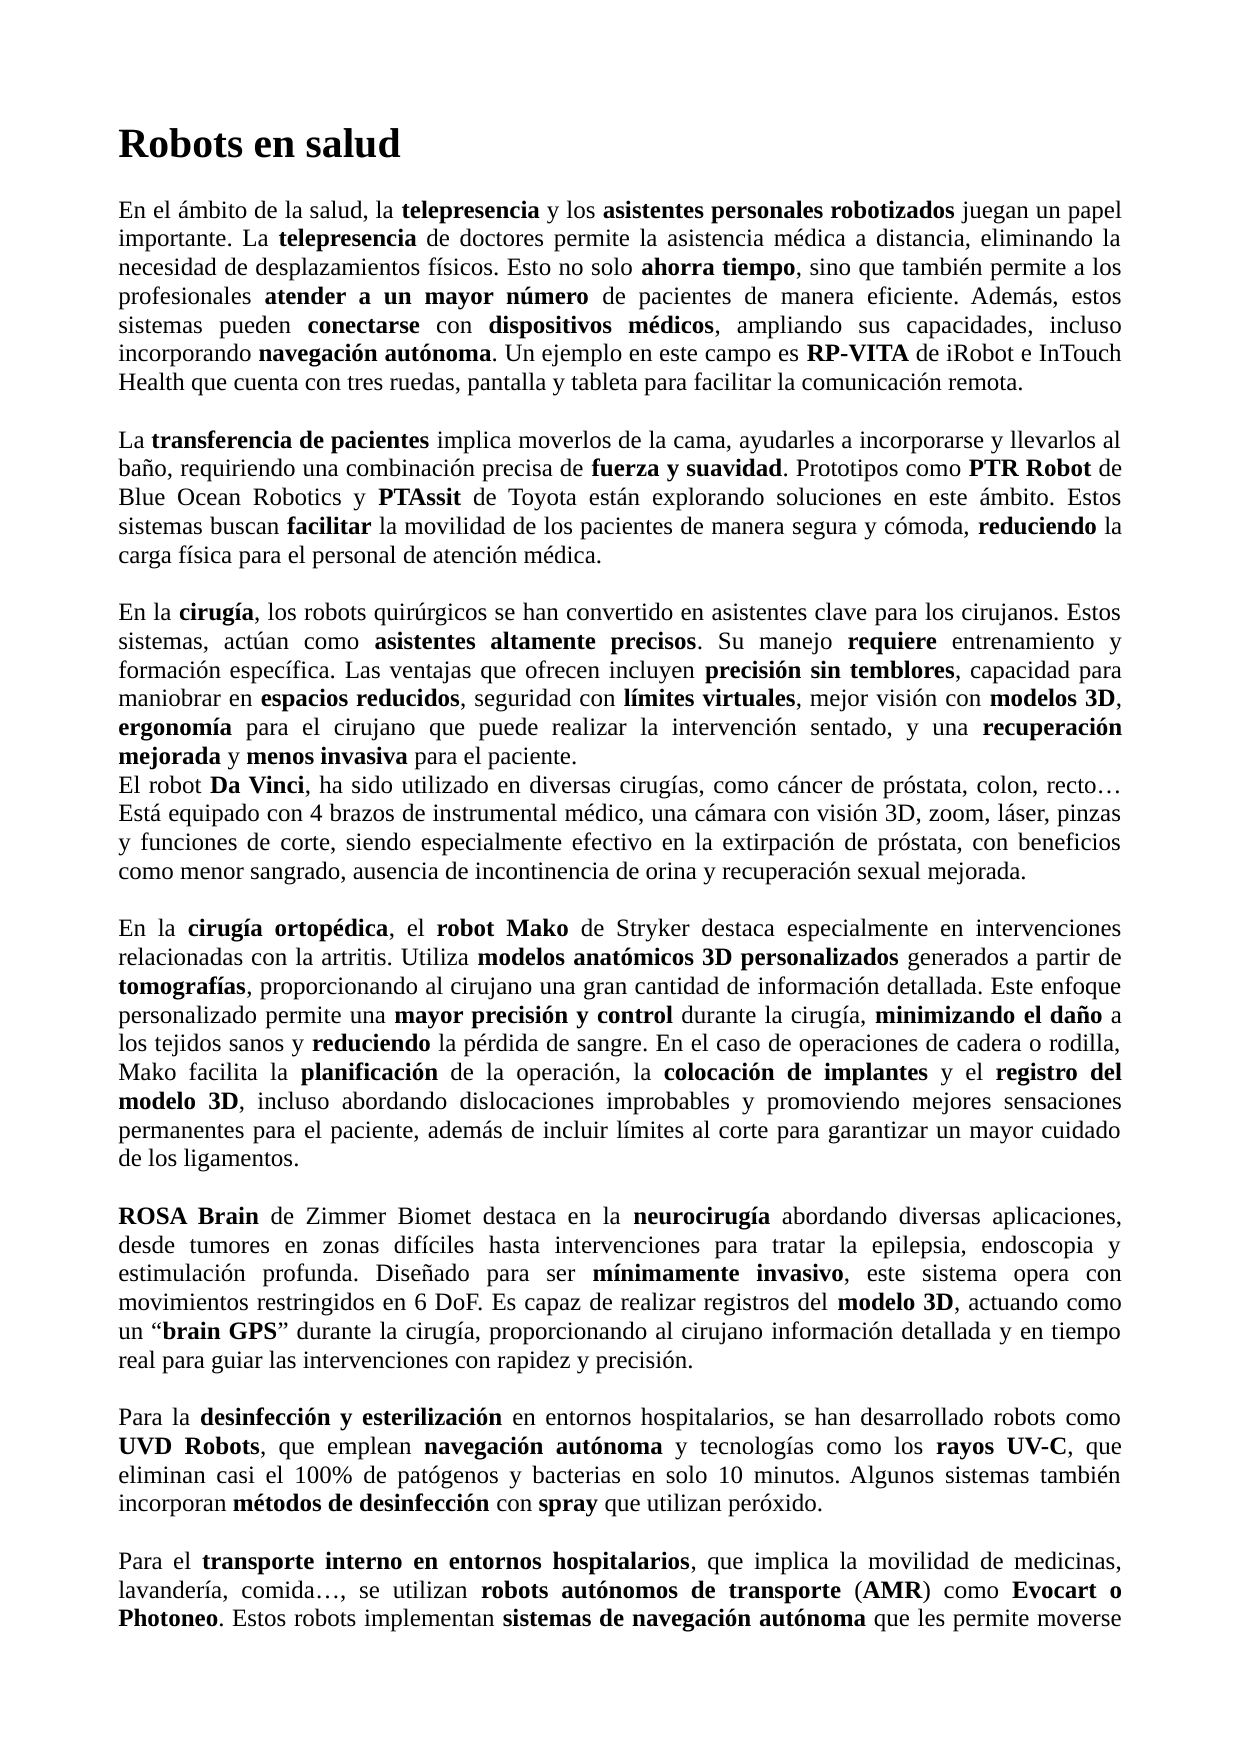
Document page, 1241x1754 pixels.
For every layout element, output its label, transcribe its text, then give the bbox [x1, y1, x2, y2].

text En el ámbito de la salud, la telepresencia y los asistentes personales robotizados juegan un papel importante. La telepresencia de doctores permite la asistencia médica a distancia, eliminando la necesidad de desplazamientos físicos. Esto no solo ahorra tiempo, sino que también permite a los profesionales atender a un mayor número de pacientes de manera eficiente. Además, estos sistemas pueden conectarse con dispositivos médicos, ampliando sus capacidades, incluso incorporando navegación autónoma. Un ejemplo en este campo es RP-VITA de iRobot e InTouch Health que cuenta con tres ruedas, pantalla y tableta para facilitar la comunicación remota. [118, 195, 1122, 396]
text Para el transporte interno en entornos hospitalarios, que implica la movilidad de medicinas, lavandería, comida…, se utilizan robots autónomos de transporte (AMR) como Evocart o Photoneo. Estos robots implementan sistemas de navegación autónoma que les permite moverse [118, 1546, 1122, 1632]
text ROSA Brain de Zimmer Biomet destaca en la neurocirugía abordando diversas aplicaciones, desde tumores en zonas difíciles hasta intervenciones para tratar la epilepsia, endoscopia y estimulación profunda. Diseñado para ser mínimamente invasivo, este sistema opera con movimientos restringidos en 6 DoF. Es capaz de realizar registros del modelo 3D, actuando como un “brain GPS” durante la cirugía, proporcionando al cirujano información detallada y en tiempo real para guiar las intervenciones con rapidez y precisión. [118, 1201, 1122, 1373]
text Para la desinfección y esterilización en entornos hospitalarios, se han desarrollado robots como UVD Robots, que emplean navegación autónoma y tecnologías como los rayos UV-C, que eliminan casi el 100% de patógenos y bacterias en solo 10 minutos. Algunos sistemas también incorporan métodos de desinfección con spray que utilizan peróxido. [118, 1402, 1122, 1517]
text En la cirugía, los robots quirúrgicos se han convertido en asistentes clave para los cirujanos. Estos sistemas, actúan como asistentes altamente precisos. Su manejo requiere entrenamiento y formación específica. Las ventajas que ofrecen incluyen precisión sin temblores, capacidad para maniobrar en espacios reducidos, seguridad con límites virtuales, mejor visión con modelos 3D, ergonomía para el cirujano que puede realizar la intervención sentado, y una recuperación mejorada y menos invasiva para el paciente. [118, 597, 1122, 770]
text El robot Da Vinci, ha sido utilizado en diversas cirugías, como cáncer de próstata, colon, recto… Está equipado con 4 brazos de instrumental médico, una cámara con visión 3D, zoom, láser, pinzas y funciones de corte, siendo especialmente efectivo en la extirpación de próstata, con beneficios como menor sangrado, ausencia de incontinencia de orina y recuperación sexual mejorada. [118, 770, 1122, 885]
text La transferencia de pacientes implica moverlos de la cama, ayudarles a incorporarse y llevarlos al baño, requiriendo una combinación precisa de fuerza y suavidad. Prototipos como PTR Robot de Blue Ocean Robotics y PTAssit de Toyota están explorando soluciones en este ámbito. Estos sistemas buscan facilitar la movilidad de los pacientes de manera segura y cómoda, reduciendo la carga física para el personal de atención médica. [118, 425, 1122, 568]
text En la cirugía ortopédica, el robot Mako de Stryker destaca especialmente en intervenciones relacionadas con la artritis. Utiliza modelos anatómicos 3D personalizados generados a partir de tomografías, proporcionando al cirujano una gran cantidad de información detallada. Este enfoque personalizado permite una mayor precisión y control durante la cirugía, minimizando el daño a los tejidos sanos y reduciendo la pérdida de sangre. En el caso de operaciones de cadera o rodilla, Mako facilita la planificación de la operación, la colocación de implantes y el registro del modelo 3D, incluso abordando dislocaciones improbables y promoviendo mejores sensaciones permanentes para el paciente, además de incluir límites al corte para garantizar un mayor cuidado de los ligamentos. [118, 913, 1122, 1172]
text Robots en salud [118, 118, 1122, 166]
